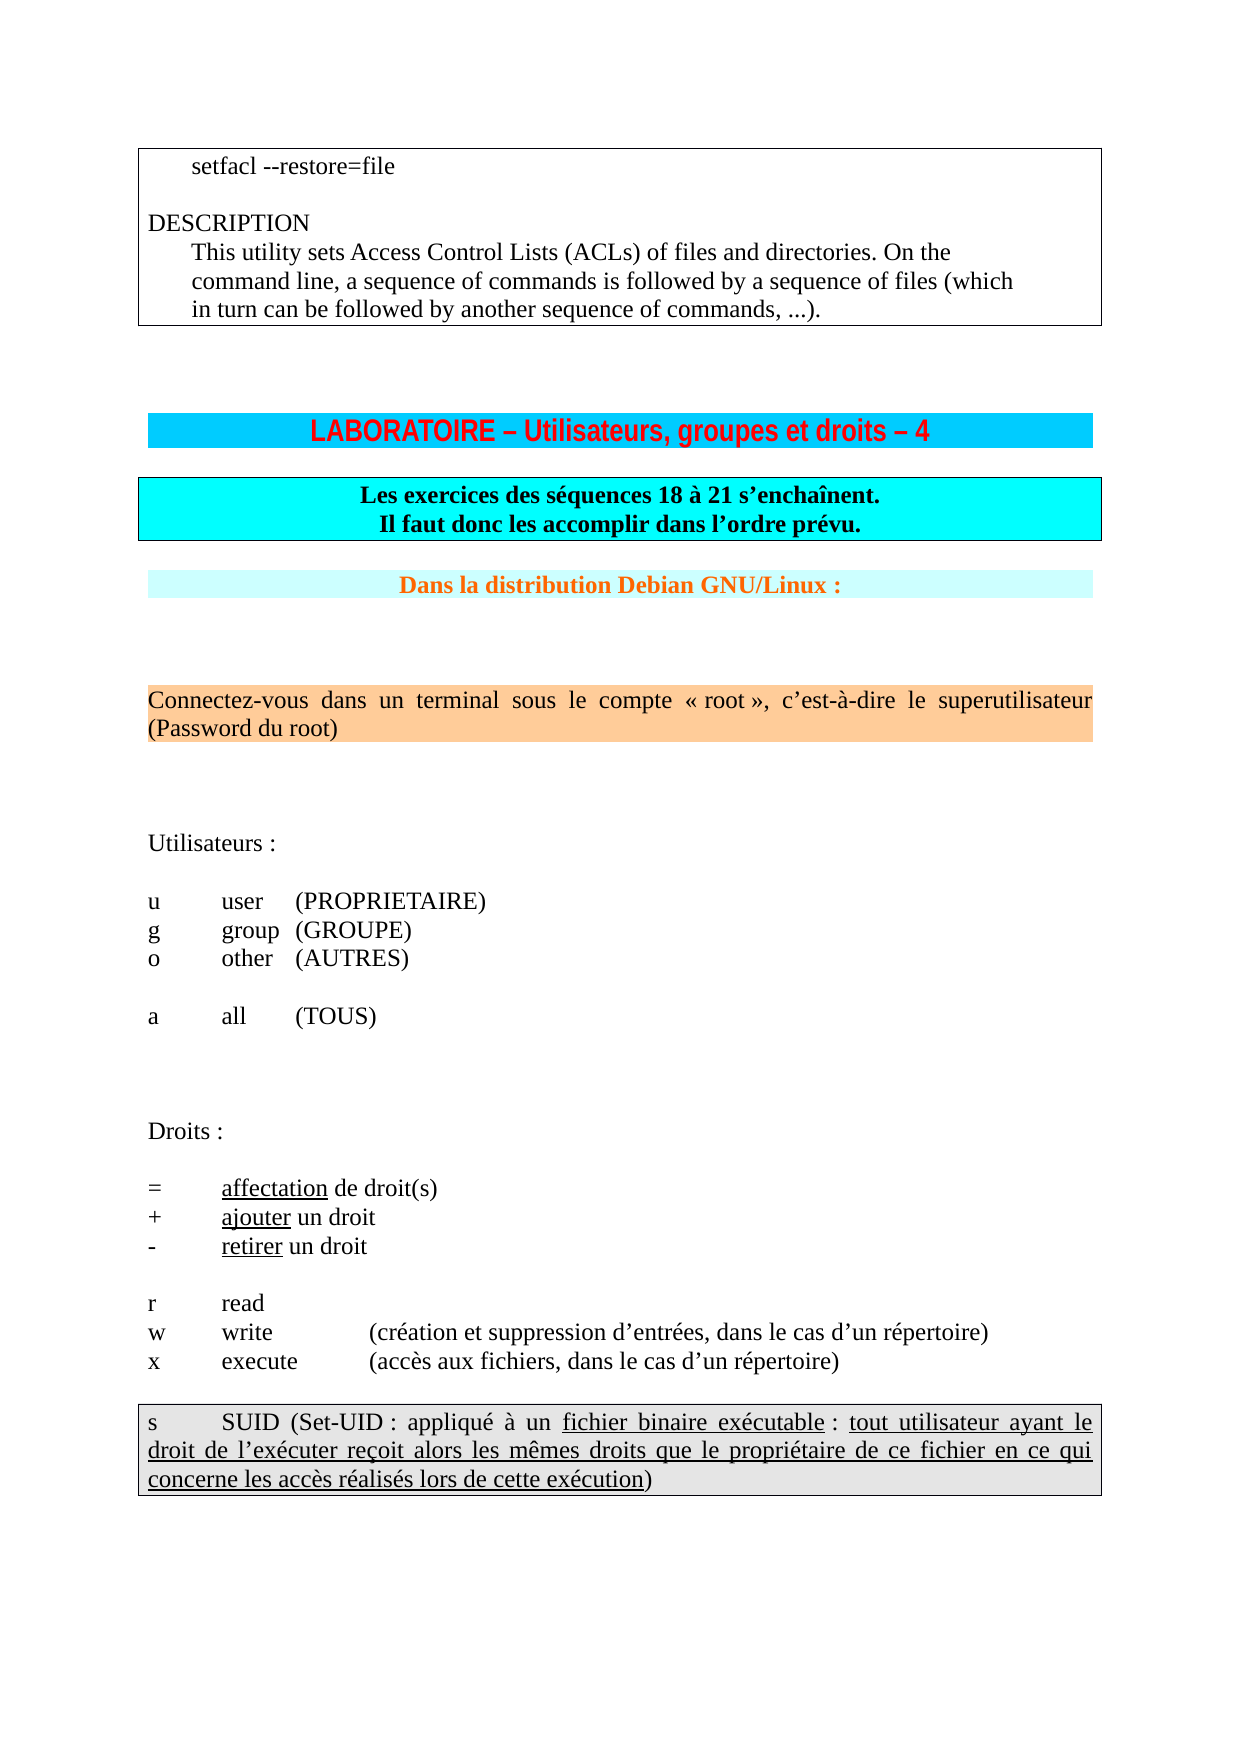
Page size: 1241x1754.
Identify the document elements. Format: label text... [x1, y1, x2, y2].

text g group (GROUPE) [148, 915, 1093, 943]
text - retirer un droit [148, 1231, 1093, 1260]
text = affectation de droit(s) [148, 1173, 1093, 1202]
text s SUID (Set-UID : appliqué à un fichier binaire exécutable : tout utilisateur ayant le droit de l’exécuter reçoit alors les mêmes droits que le propriétaire de ce fichier en ce qui concerne les accès réalisés lors de cette exécution) [139, 1405, 1101, 1495]
text Droits : [148, 1116, 1093, 1145]
text w write (création et suppression d’entrées, dans le cas d’un répertoire) [148, 1317, 1093, 1346]
text Les exercices des séquences 18 à 21 s’enchaînent. [139, 478, 1101, 506]
text u user (PROPRIETAIRE) [148, 886, 1093, 915]
text setfacl --restore=file [139, 149, 1101, 179]
text x execute (accès aux fichiers, dans le cas d’un répertoire) [148, 1346, 1093, 1375]
text This utility sets Access Control Lists (ACLs) of files and directories. On the [148, 237, 1093, 266]
text Utilisateurs : [148, 828, 1093, 857]
text a all (TOUS) [148, 1001, 1093, 1030]
text LABORATOIRE – Utilisateurs, groupes et droits – 4 [148, 413, 1093, 448]
text o other (AUTRES) [148, 943, 1093, 972]
text r read [148, 1288, 1093, 1317]
text Il faut donc les accomplir dans l’ordre prévu. [139, 506, 1101, 540]
text in turn can be followed by another sequence of commands, ...). [139, 291, 1101, 325]
text command line, a sequence of commands is followed by a sequence of files (which [148, 266, 1093, 291]
text Connectez-vous dans un terminal sous le compte « root », c’est-à-dire le superutilisateur (Password du root) [148, 685, 1093, 742]
text + ajouter un droit [148, 1202, 1093, 1231]
text DESCRIPTION [148, 208, 1093, 237]
text Dans la distribution Debian GNU/Linux : [148, 570, 1093, 598]
